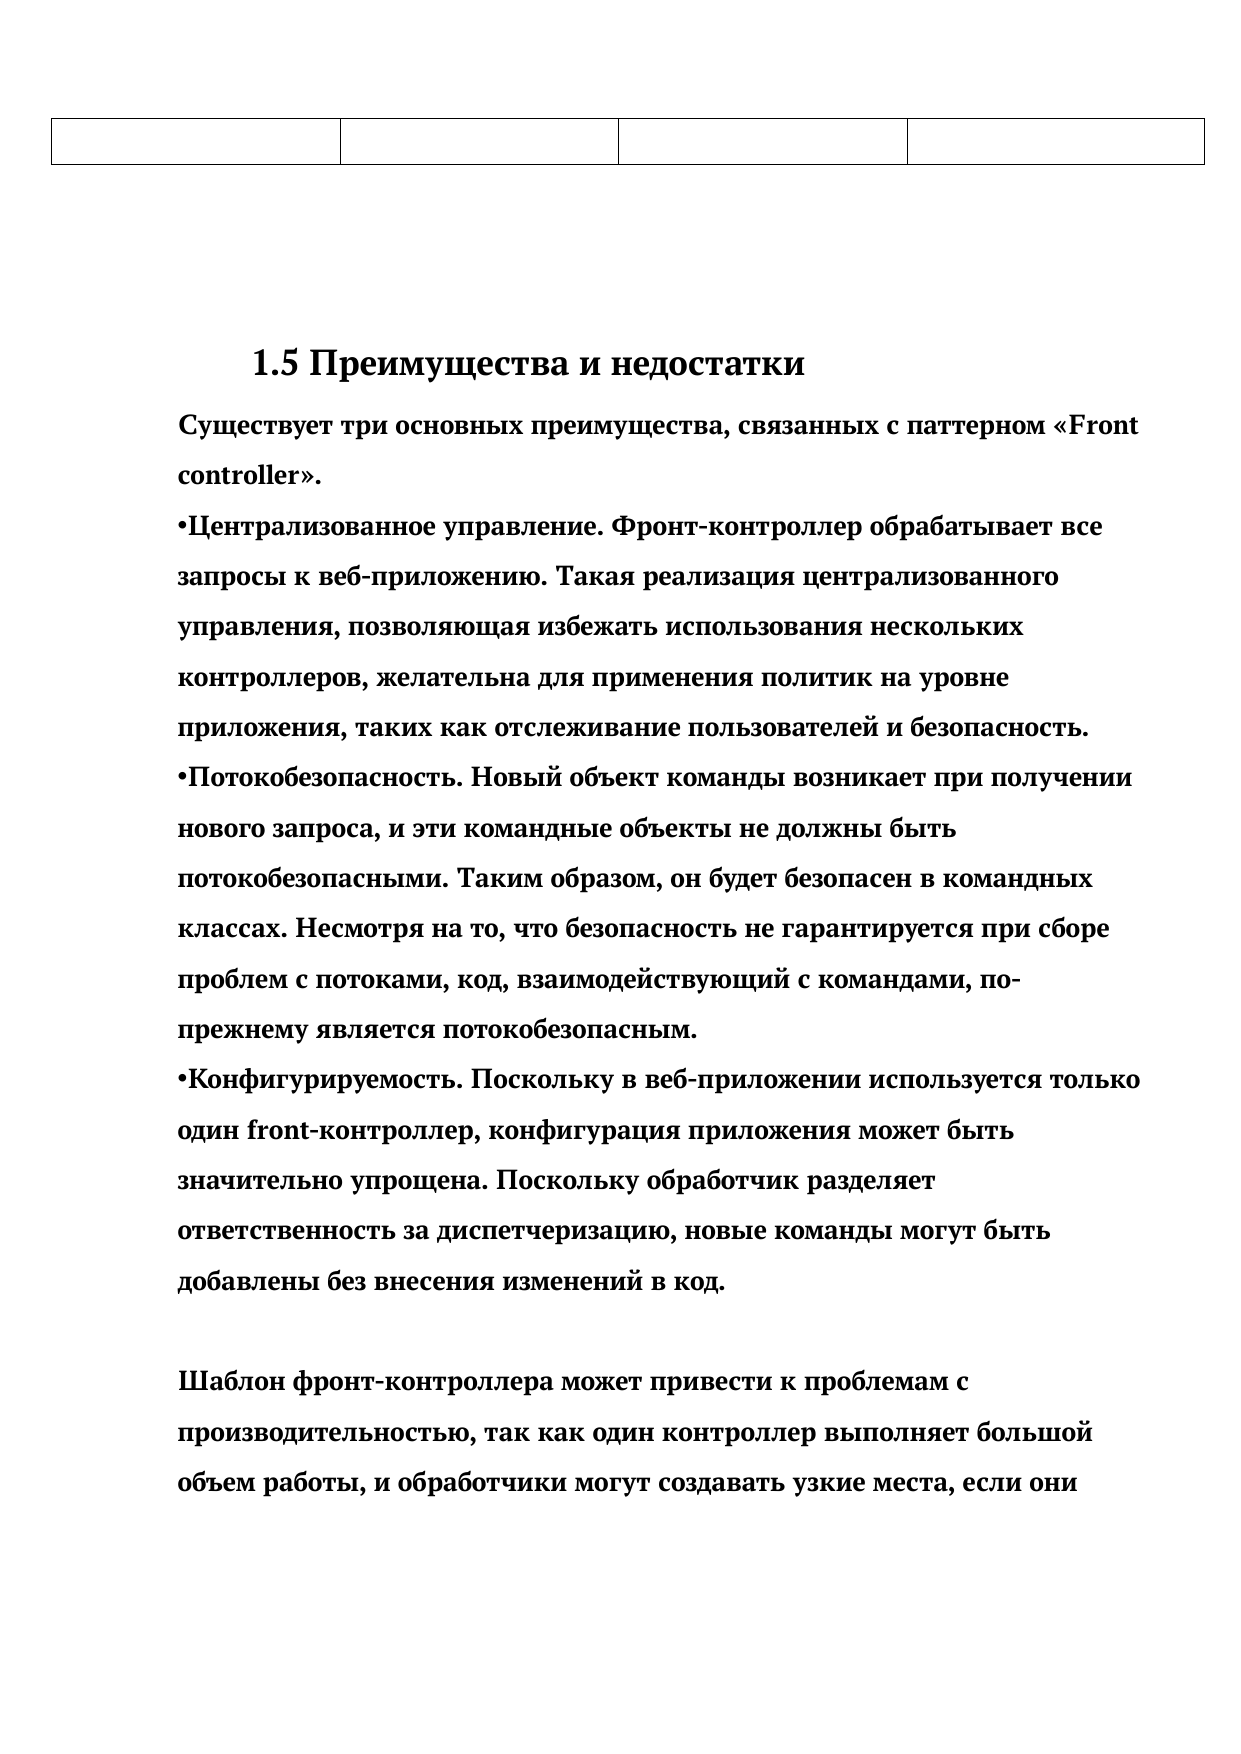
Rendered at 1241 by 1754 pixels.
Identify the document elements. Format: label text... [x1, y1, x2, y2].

table_cell [908, 119, 1204, 164]
text Существует три основных преимущества, связанных с паттерном «Front controller». [177, 407, 1152, 491]
table_cell [52, 119, 340, 164]
subtitle 1.5 Преимущества и недостатки [251, 339, 1152, 383]
table_cell [341, 119, 618, 164]
list Потокобезопасность. Новый объект команды возникает при получении нового запроса, и эти командные объекты не должны быть потокобезопасными. Таким образом, он будет безопасен в командных классах. Несмотря на то, что безопасность не гарантируется при сборе проблем с потоками, код, взаимодействующий с командами, по-прежнему является потокобезопасным. [177, 759, 1152, 1045]
table_cell [619, 119, 907, 164]
text Шаблон фронт-контроллера может привести к проблемам с производительностью, так как один контроллер выполняет большой объем работы, и обработчики могут создавать узкие места, если они [177, 1363, 1152, 1498]
list Централизованное управление. Фронт-контроллер обрабатывает все запросы к веб-приложению. Такая реализация централизованного управления, позволяющая избежать использования нескольких контроллеров, желательна для применения политик на уровне приложения, таких как отслеживание пользователей и безопасность. [177, 508, 1152, 743]
list Конфигурируемость. Поскольку в веб-приложении используется только один front-контроллер, конфигурация приложения может быть значительно упрощена. Поскольку обработчик разделяет ответственность за диспетчеризацию, новые команды могут быть добавлены без внесения изменений в код. [177, 1061, 1152, 1296]
